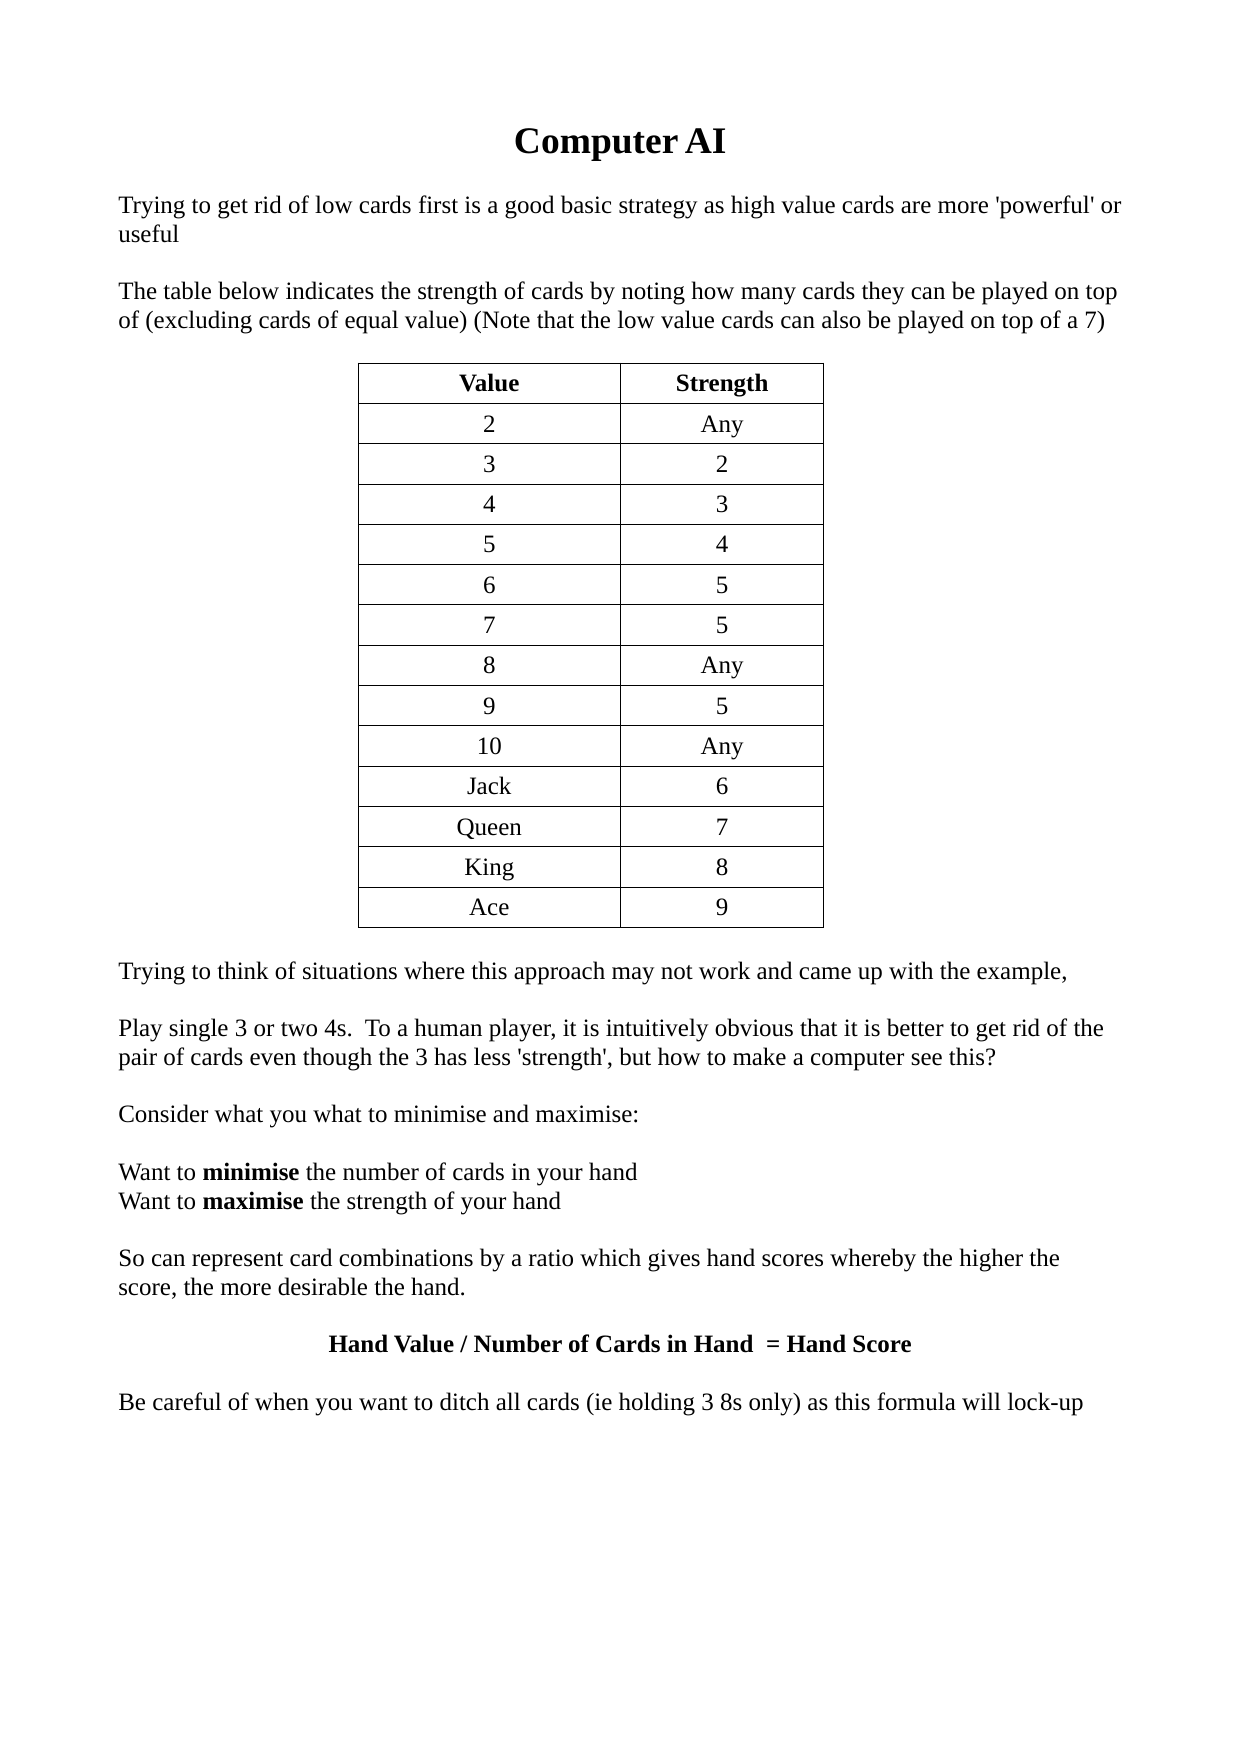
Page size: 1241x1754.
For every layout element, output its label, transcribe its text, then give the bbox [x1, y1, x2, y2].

table_cell 7 [359, 605, 620, 645]
table_cell 9 [359, 686, 620, 725]
table_cell 7 [621, 807, 823, 846]
table_header Strength [621, 364, 823, 403]
table_cell 3 [621, 485, 823, 524]
table_cell Any [621, 726, 823, 766]
text Trying to get rid of low cards first is a good basic strategy as high value cards are more 'powerful' or useful [118, 190, 1122, 247]
table_cell Jack [359, 767, 620, 806]
table_cell 6 [621, 767, 823, 806]
table_cell 5 [621, 686, 823, 725]
text Trying to think of situations where this approach may not work and came up with the example, [118, 956, 1122, 984]
text Be careful of when you want to ditch all cards (ie holding 3 8s only) as this formula will lock-up [118, 1387, 1122, 1416]
table_cell 3 [359, 444, 620, 483]
table_header Value [359, 364, 620, 403]
table_cell 9 [621, 888, 823, 927]
text The table below indicates the strength of cards by noting how many cards they can be played on top of (excluding cards of equal value) (Note that the low value cards can also be played on top of a 7) [118, 276, 1122, 334]
table_cell 5 [621, 565, 823, 604]
table_cell Ace [359, 888, 620, 927]
table_cell 4 [621, 525, 823, 564]
table_cell Queen [359, 807, 620, 846]
table_cell 8 [359, 646, 620, 685]
table_cell Any [621, 646, 823, 685]
table_cell 8 [621, 847, 823, 887]
table_cell 6 [359, 565, 620, 604]
text Computer AI [118, 118, 1122, 161]
table_cell 10 [359, 726, 620, 766]
text Want to maximise the strength of your hand [118, 1186, 1122, 1214]
table_cell 4 [359, 485, 620, 524]
table_cell King [359, 847, 620, 887]
text Play single 3 or two 4s. To a human player, it is intuitively obvious that it is better to get rid of the pair of cards even though the 3 has less 'strength', but how to make a computer see this? [118, 1013, 1122, 1071]
text So can represent card combinations by a ratio which gives hand scores whereby the higher the score, the more desirable the hand. [118, 1243, 1122, 1301]
table_cell 2 [621, 444, 823, 483]
table_cell 2 [359, 404, 620, 443]
table_cell Any [621, 404, 823, 443]
text Hand Value / Number of Cards in Hand = Hand Score [118, 1329, 1122, 1358]
table_cell 5 [621, 605, 823, 645]
text Consider what you what to minimise and maximise: [118, 1099, 1122, 1128]
table_cell 5 [359, 525, 620, 564]
text Want to minimise the number of cards in your hand [118, 1157, 1122, 1186]
